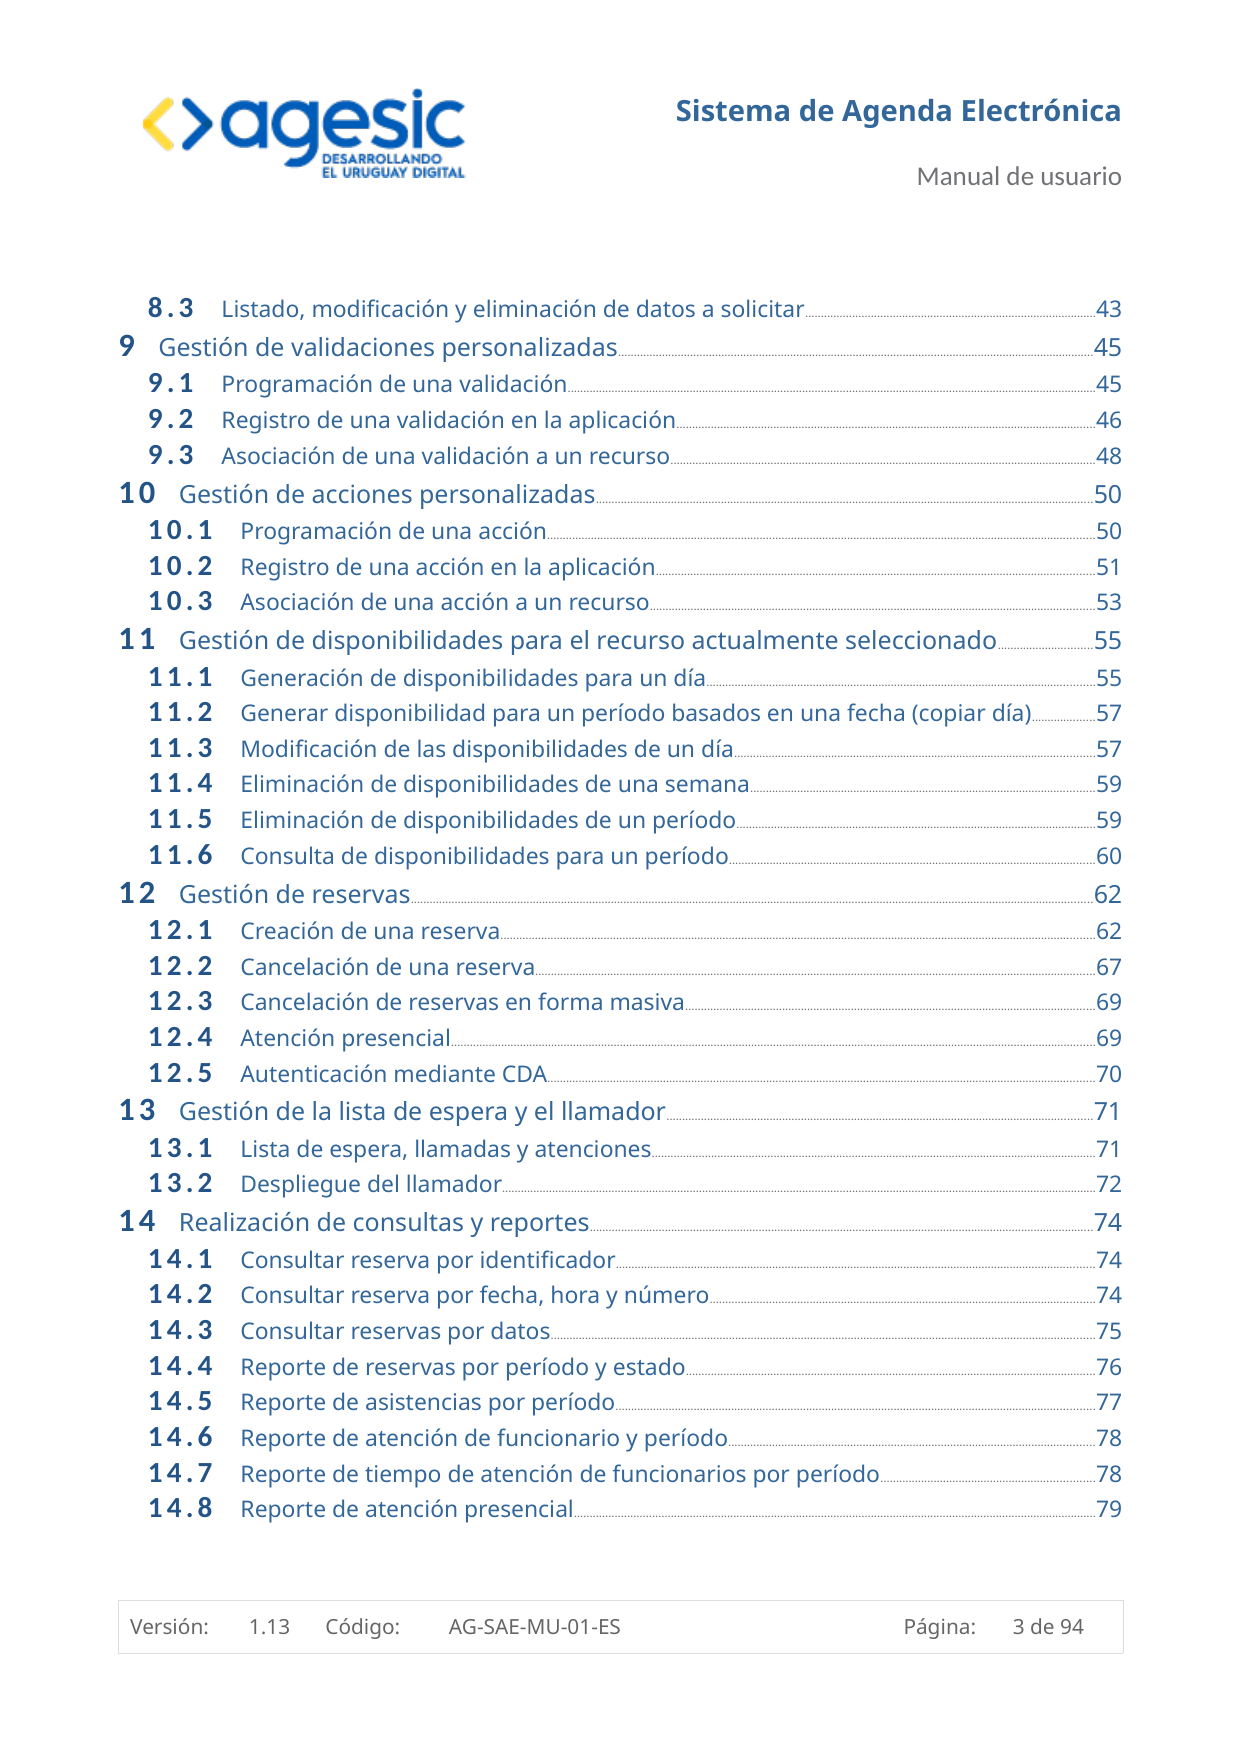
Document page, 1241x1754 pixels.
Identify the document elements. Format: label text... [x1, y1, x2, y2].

text 11.6 Consulta de disponibilidades para un período 60 [148, 836, 1122, 871]
text 12.4 Atención presencial 69 [148, 1018, 1122, 1054]
text 11 Gestión de disponibilidades para el recurso actualmente seleccionado 55 [118, 618, 1122, 658]
picture [142, 88, 466, 178]
text 14.8 Reporte de atención presencial 79 [148, 1489, 1122, 1525]
text 8.3 Listado, modificación y eliminación de datos a solicitar 43 [148, 289, 1122, 325]
text 11.2 Generar disponibilidad para un período basados en una fecha (copiar día) 57 [148, 693, 1122, 729]
text 14.4 Reporte de reservas por período y estado 76 [148, 1347, 1122, 1382]
text 13.2 Despliegue del llamador 72 [148, 1164, 1122, 1200]
text 9.2 Registro de una validación en la aplicación 46 [148, 400, 1122, 436]
text 9 Gestión de validaciones personalizadas 45 [118, 325, 1122, 364]
text 14.2 Consultar reserva por fecha, hora y número 74 [148, 1276, 1122, 1311]
text 14.5 Reporte de asistencias por período 77 [148, 1382, 1122, 1418]
text 13.1 Lista de espera, llamadas y atenciones 71 [148, 1129, 1122, 1164]
text 10.1 Programación de una acción 50 [148, 511, 1122, 547]
text 13 Gestión de la lista de espera y el llamador 71 [118, 1089, 1122, 1129]
text 12 Gestión de reservas 62 [118, 871, 1122, 911]
text 14.6 Reporte de atención de funcionario y período 78 [148, 1418, 1122, 1454]
text 11.3 Modificación de las disponibilidades de un día 57 [148, 729, 1122, 764]
text 12.5 Autenticación mediante CDA 70 [148, 1054, 1122, 1089]
text 12.1 Creación de una reserva 62 [148, 911, 1122, 947]
text 9.3 Asociación de una validación a un recurso 48 [148, 436, 1122, 471]
text 12.3 Cancelación de reservas en forma masiva 69 [148, 982, 1122, 1018]
text 12.2 Cancelación de una reserva 67 [148, 947, 1122, 982]
text 11.1 Generación de disponibilidades para un día 55 [148, 658, 1122, 693]
text 14.7 Reporte de tiempo de atención de funcionarios por período 78 [148, 1454, 1122, 1489]
text 10.3 Asociación de una acción a un recurso 53 [148, 582, 1122, 618]
text 14.3 Consultar reservas por datos 75 [148, 1311, 1122, 1347]
text 11.4 Eliminación de disponibilidades de una semana 59 [148, 764, 1122, 800]
text 14 Realización de consultas y reportes 74 [118, 1200, 1122, 1240]
text 9.1 Programación de una validación 45 [148, 364, 1122, 400]
text 11.5 Eliminación de disponibilidades de un período 59 [148, 800, 1122, 836]
text 10 Gestión de acciones personalizadas 50 [118, 471, 1122, 511]
text 14.1 Consultar reserva por identificador 74 [148, 1240, 1122, 1276]
text 10.2 Registro de una acción en la aplicación 51 [148, 547, 1122, 582]
